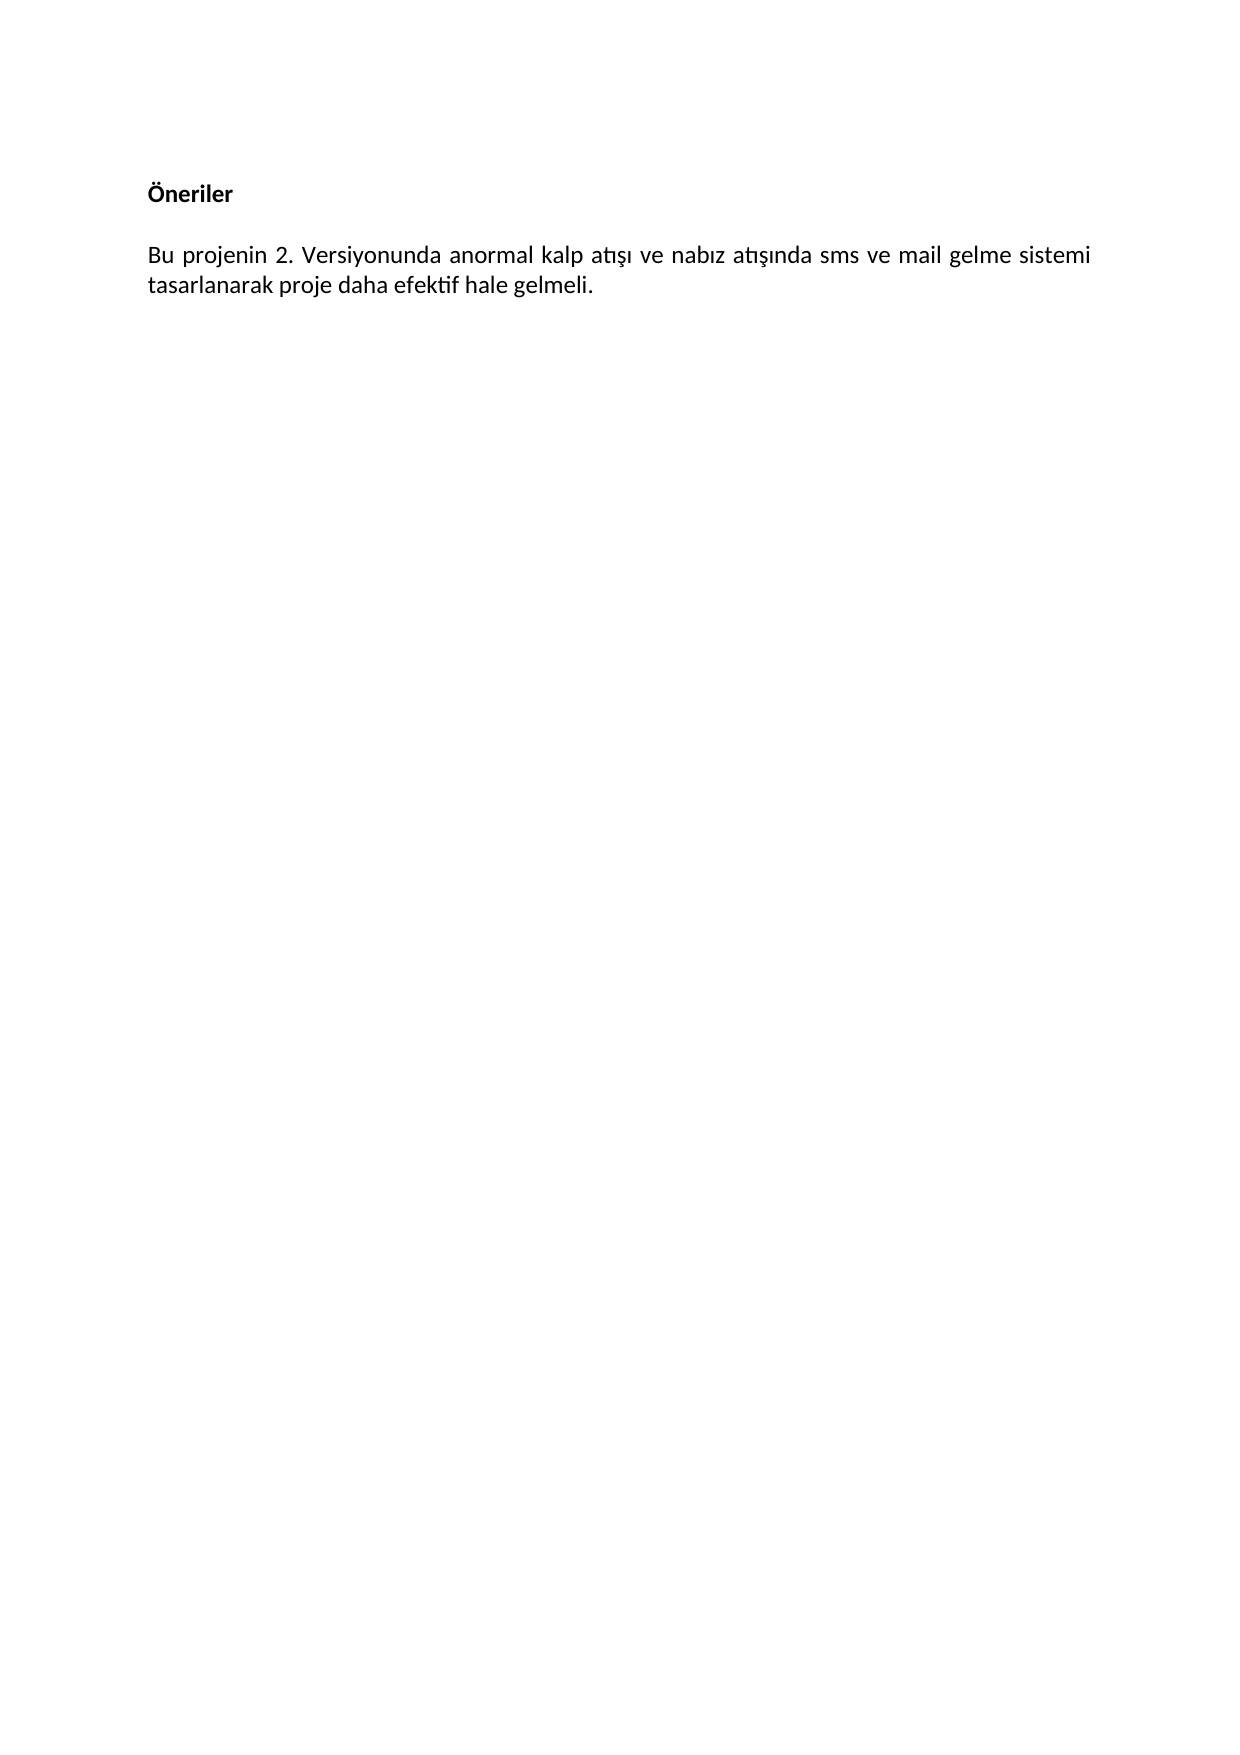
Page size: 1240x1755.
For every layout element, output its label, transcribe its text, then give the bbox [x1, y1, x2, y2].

text Öneriler [148, 178, 1092, 209]
text Bu projenin 2. Versiyonunda anormal kalp atışı ve nabız atışında sms ve mail gelme sistemi tasarlanarak proje daha efektif hale gelmeli. [148, 239, 1092, 300]
